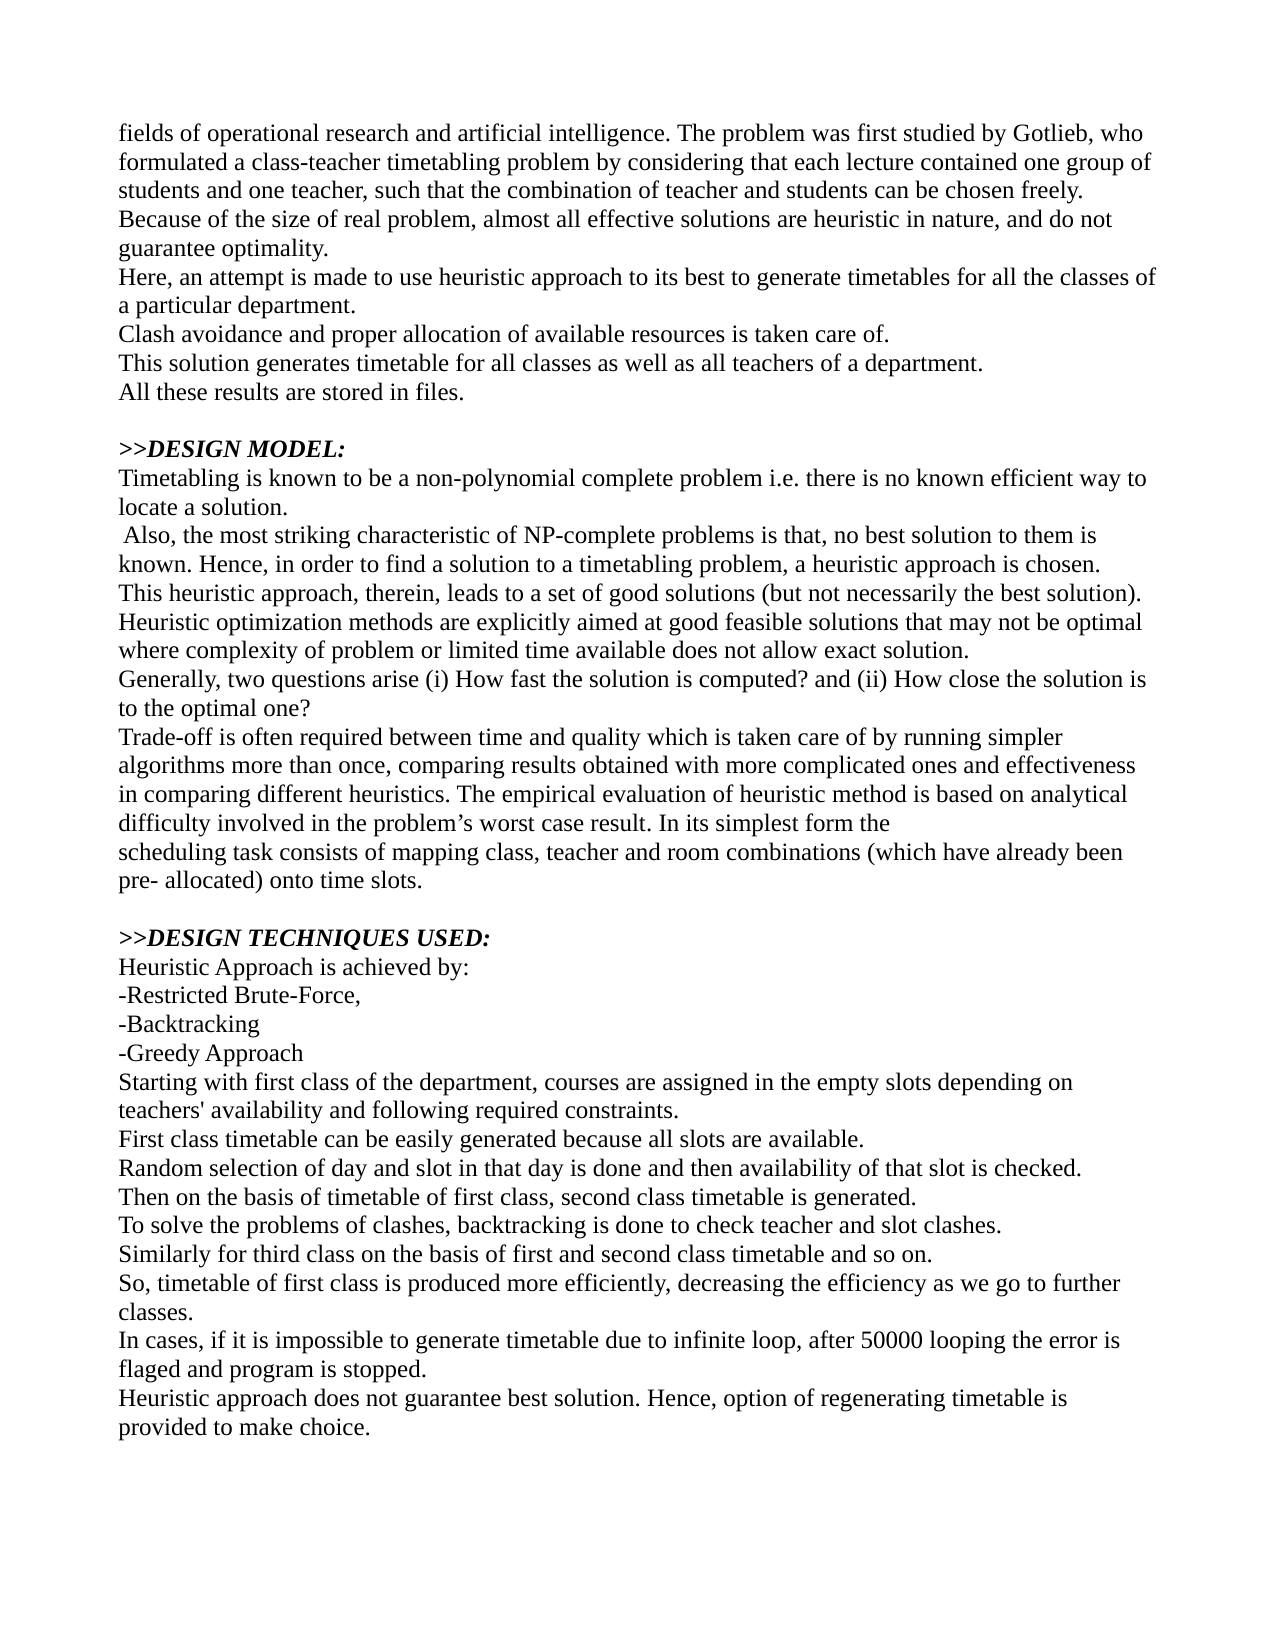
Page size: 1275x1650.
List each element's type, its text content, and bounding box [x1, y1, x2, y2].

text >>DESIGN MODEL: [118, 434, 1157, 463]
text Timetabling is known to be a non-polynomial complete problem i.e. there is no known efficient way to locate a solution. [118, 463, 1157, 521]
text To solve the problems of clashes, backtracking is done to check teacher and slot clashes. [118, 1211, 1157, 1239]
text Also, the most striking characteristic of NP-complete problems is that, no best solution to them is [118, 521, 1157, 549]
text -Backtracking [118, 1009, 1157, 1038]
text Similarly for third class on the basis of first and second class timetable and so on. [118, 1239, 1157, 1268]
text -Restricted Brute-Force, [118, 981, 1157, 1009]
text -Greedy Approach [118, 1038, 1157, 1067]
text First class timetable can be easily generated because all slots are available. [118, 1124, 1157, 1153]
text This solution generates timetable for all classes as well as all teachers of a department. [118, 348, 1157, 377]
text Starting with first class of the department, courses are assigned in the empty slots depending on teachers' availability and following required constraints. [118, 1067, 1157, 1124]
text Generally, two questions arise (i) How fast the solution is computed? and (ii) How close the solution is to the optimal one? [118, 664, 1157, 722]
text fields of operational research and artificial intelligence. The problem was first studied by Gotlieb, who formulated a class-teacher timetabling problem by considering that each lecture contained one group of students and one teacher, such that the combination of teacher and students can be chosen freely. Because of the size of real problem, almost all effective solutions are heuristic in nature, and do not guarantee optimality. [118, 118, 1157, 262]
text Heuristic optimization methods are explicitly aimed at good feasible solutions that may not be optimal where complexity of problem or limited time available does not allow exact solution. [118, 607, 1157, 664]
text Trade-off is often required between time and quality which is taken care of by running simpler algorithms more than once, comparing results obtained with more complicated ones and effectiveness in comparing different heuristics. The empirical evaluation of heuristic method is based on analytical difficulty involved in the problem’s worst case result. In its simplest form the [118, 722, 1157, 837]
text All these results are stored in files. [118, 377, 1157, 406]
text This heuristic approach, therein, leads to a set of good solutions (but not necessarily the best solution). [118, 578, 1157, 607]
text Heuristic Approach is achieved by: [118, 952, 1157, 981]
text Clash avoidance and proper allocation of available resources is taken care of. [118, 319, 1157, 348]
text Then on the basis of timetable of first class, second class timetable is generated. [118, 1182, 1157, 1211]
text Heuristic approach does not guarantee best solution. Hence, option of regenerating timetable is provided to make choice. [118, 1383, 1157, 1441]
text >>DESIGN TECHNIQUES USED: [118, 923, 1157, 952]
text In cases, if it is impossible to generate timetable due to infinite loop, after 50000 looping the error is flaged and program is stopped. [118, 1326, 1157, 1383]
text known. Hence, in order to find a solution to a timetabling problem, a heuristic approach is chosen. [118, 549, 1157, 578]
text So, timetable of first class is produced more efficiently, decreasing the efficiency as we go to further classes. [118, 1268, 1157, 1326]
text Here, an attempt is made to use heuristic approach to its best to generate timetables for all the classes of a particular department. [118, 262, 1157, 319]
text Random selection of day and slot in that day is done and then availability of that slot is checked. [118, 1153, 1157, 1182]
text scheduling task consists of mapping class, teacher and room combinations (which have already been pre- allocated) onto time slots. [118, 837, 1157, 894]
